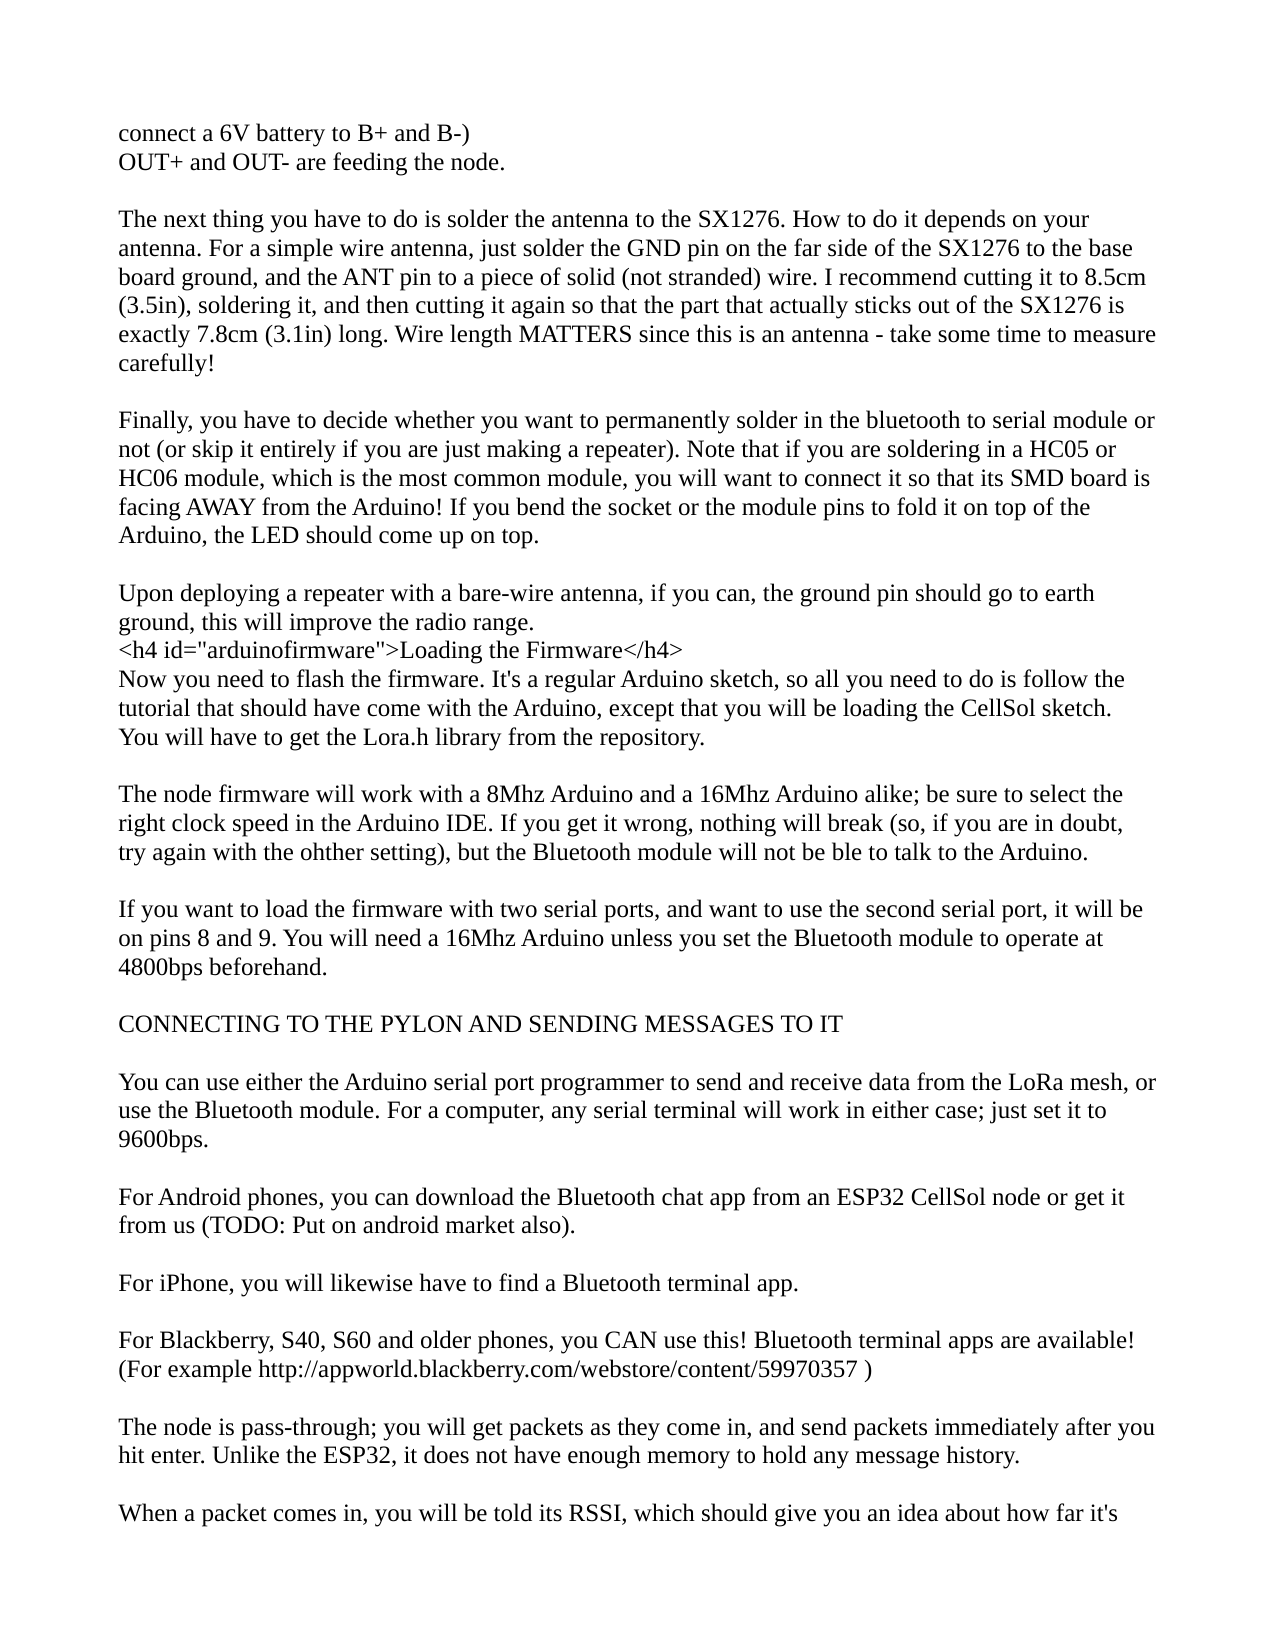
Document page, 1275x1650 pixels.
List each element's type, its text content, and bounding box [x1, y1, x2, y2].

text For Android phones, you can download the Bluetooth chat app from an ESP32 CellSol node or get it from us (TODO: Put on android market also). [118, 1182, 1157, 1239]
text <h4 id="arduinofirmware">Loading the Firmware</h4> [118, 636, 1157, 664]
text You can use either the Arduino serial port programmer to send and receive data from the LoRa mesh, or use the Bluetooth module. For a computer, any serial terminal will work in either case; just set it to 9600bps. [118, 1067, 1157, 1153]
text Upon deploying a repeater with a bare-wire antenna, if you can, the ground pin should go to earth ground, this will improve the radio range. [118, 578, 1157, 636]
text Now you need to flash the firmware. It's a regular Arduino sketch, so all you need to do is follow the tutorial that should have come with the Arduino, except that you will be loading the CellSol sketch. You will have to get the Lora.h library from the repository. [118, 664, 1157, 751]
text When a packet comes in, you will be told its RSSI, which should give you an idea about how far it's [118, 1498, 1157, 1527]
text For iPhone, you will likewise have to find a Bluetooth terminal app. [118, 1268, 1157, 1297]
text The next thing you have to do is solder the antenna to the SX1276. How to do it depends on your antenna. For a simple wire antenna, just solder the GND pin on the far side of the SX1276 to the base board ground, and the ANT pin to a piece of solid (not stranded) wire. I recommend cutting it to 8.5cm (3.5in), soldering it, and then cutting it again so that the part that actually sticks out of the SX1276 is exactly 7.8cm (3.1in) long. Wire length MATTERS since this is an antenna - take some time to measure carefully! [118, 204, 1157, 377]
text The node firmware will work with a 8Mhz Arduino and a 16Mhz Arduino alike; be sure to select the right clock speed in the Arduino IDE. If you get it wrong, nothing will break (so, if you are in doubt, try again with the ohther setting), but the Bluetooth module will not be ble to talk to the Arduino. [118, 779, 1157, 866]
text connect a 6V battery to B+ and B-) [118, 118, 1157, 147]
text CONNECTING TO THE PYLON AND SENDING MESSAGES TO IT [118, 1009, 1157, 1038]
text OUT+ and OUT- are feeding the node. [118, 147, 1157, 176]
text For Blackberry, S40, S60 and older phones, you CAN use this! Bluetooth terminal apps are available! (For example http://appworld.blackberry.com/webstore/content/59970357 ) [118, 1326, 1157, 1383]
text The node is pass-through; you will get packets as they come in, and send packets immediately after you hit enter. Unlike the ESP32, it does not have enough memory to hold any message history. [118, 1412, 1157, 1469]
text Finally, you have to decide whether you want to permanently solder in the bluetooth to serial module or not (or skip it entirely if you are just making a repeater). Note that if you are soldering in a HC05 or HC06 module, which is the most common module, you will want to connect it so that its SMD board is facing AWAY from the Arduino! If you bend the socket or the module pins to fold it on top of the Arduino, the LED should come up on top. [118, 406, 1157, 549]
text If you want to load the firmware with two serial ports, and want to use the second serial port, it will be on pins 8 and 9. You will need a 16Mhz Arduino unless you set the Bluetooth module to operate at 4800bps beforehand. [118, 894, 1157, 981]
